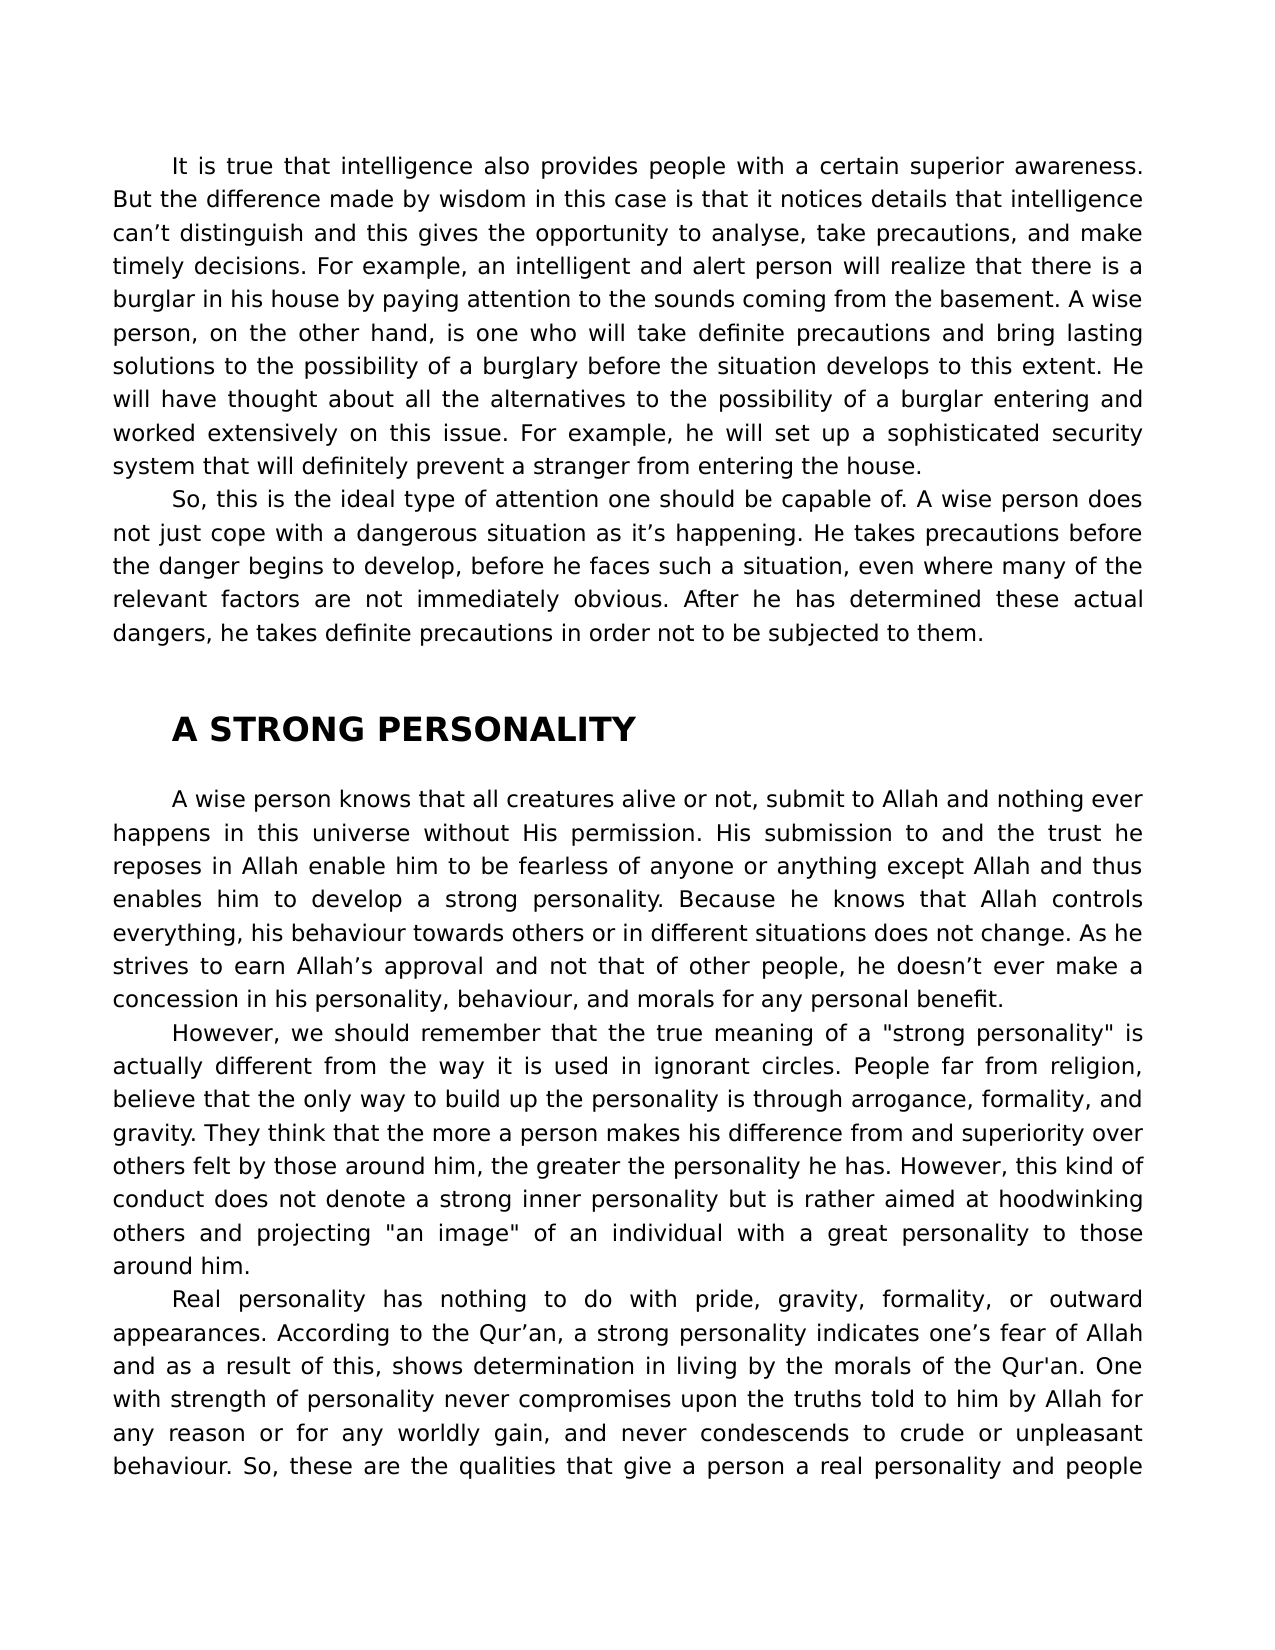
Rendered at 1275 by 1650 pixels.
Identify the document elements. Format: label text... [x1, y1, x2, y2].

text Real personality has nothing to do with pride, gravity, formality, or outward appearances. According to the Qur’an, a strong personality indicates one’s fear of Allah and as a result of this, shows determination in living by the morals of the Qur'an. One with strength of personality never compromises upon the truths told to him by Allah for any reason or for any worldly gain, and never condescends to crude or unpleasant behaviour. So, these are the qualities that give a person a real personality and people [112, 1281, 1145, 1481]
text A STRONG PERSONALITY [112, 714, 1145, 748]
text It is true that intelligence also provides people with a certain superior awareness. But the difference made by wisdom in this case is that it notices details that intelligence can’t distinguish and this gives the opportunity to analyse, take precautions, and make timely decisions. For example, an intelligent and alert person will realize that there is a burglar in his house by paying attention to the sounds coming from the basement. A wise person, on the other hand, is one who will take definite precautions and bring lasting solutions to the possibility of a burglary before the situation develops to this extent. He will have thought about all the alternatives to the possibility of a burglar entering and worked extensively on this issue. For example, he will set up a sophisticated security system that will definitely prevent a stranger from entering the house. [112, 148, 1145, 481]
text A wise person knows that all creatures alive or not, submit to Allah and nothing ever happens in this universe without His permission. His submission to and the trust he reposes in Allah enable him to be fearless of anyone or anything except Allah and thus enables him to develop a strong personality. Because he knows that Allah controls everything, his behaviour towards others or in different situations does not change. As he strives to earn Allah’s approval and not that of other people, he doesn’t ever make a concession in his personality, behaviour, and morals for any personal benefit. [112, 781, 1145, 1014]
text So, this is the ideal type of attention one should be capable of. A wise person does not just cope with a dangerous situation as it’s happening. He takes precautions before the danger begins to develop, before he faces such a situation, even where many of the relevant factors are not immediately obvious. After he has determined these actual dangers, he takes definite precautions in order not to be subjected to them. [112, 481, 1145, 648]
text However, we should remember that the true meaning of a "strong personality" is actually different from the way it is used in ignorant circles. People far from religion, believe that the only way to build up the personality is through arrogance, formality, and gravity. They think that the more a person makes his difference from and superiority over others felt by those around him, the greater the personality he has. However, this kind of conduct does not denote a strong inner personality but is rather aimed at hoodwinking others and projecting "an image" of an individual with a great personality to those around him. [112, 1014, 1145, 1281]
